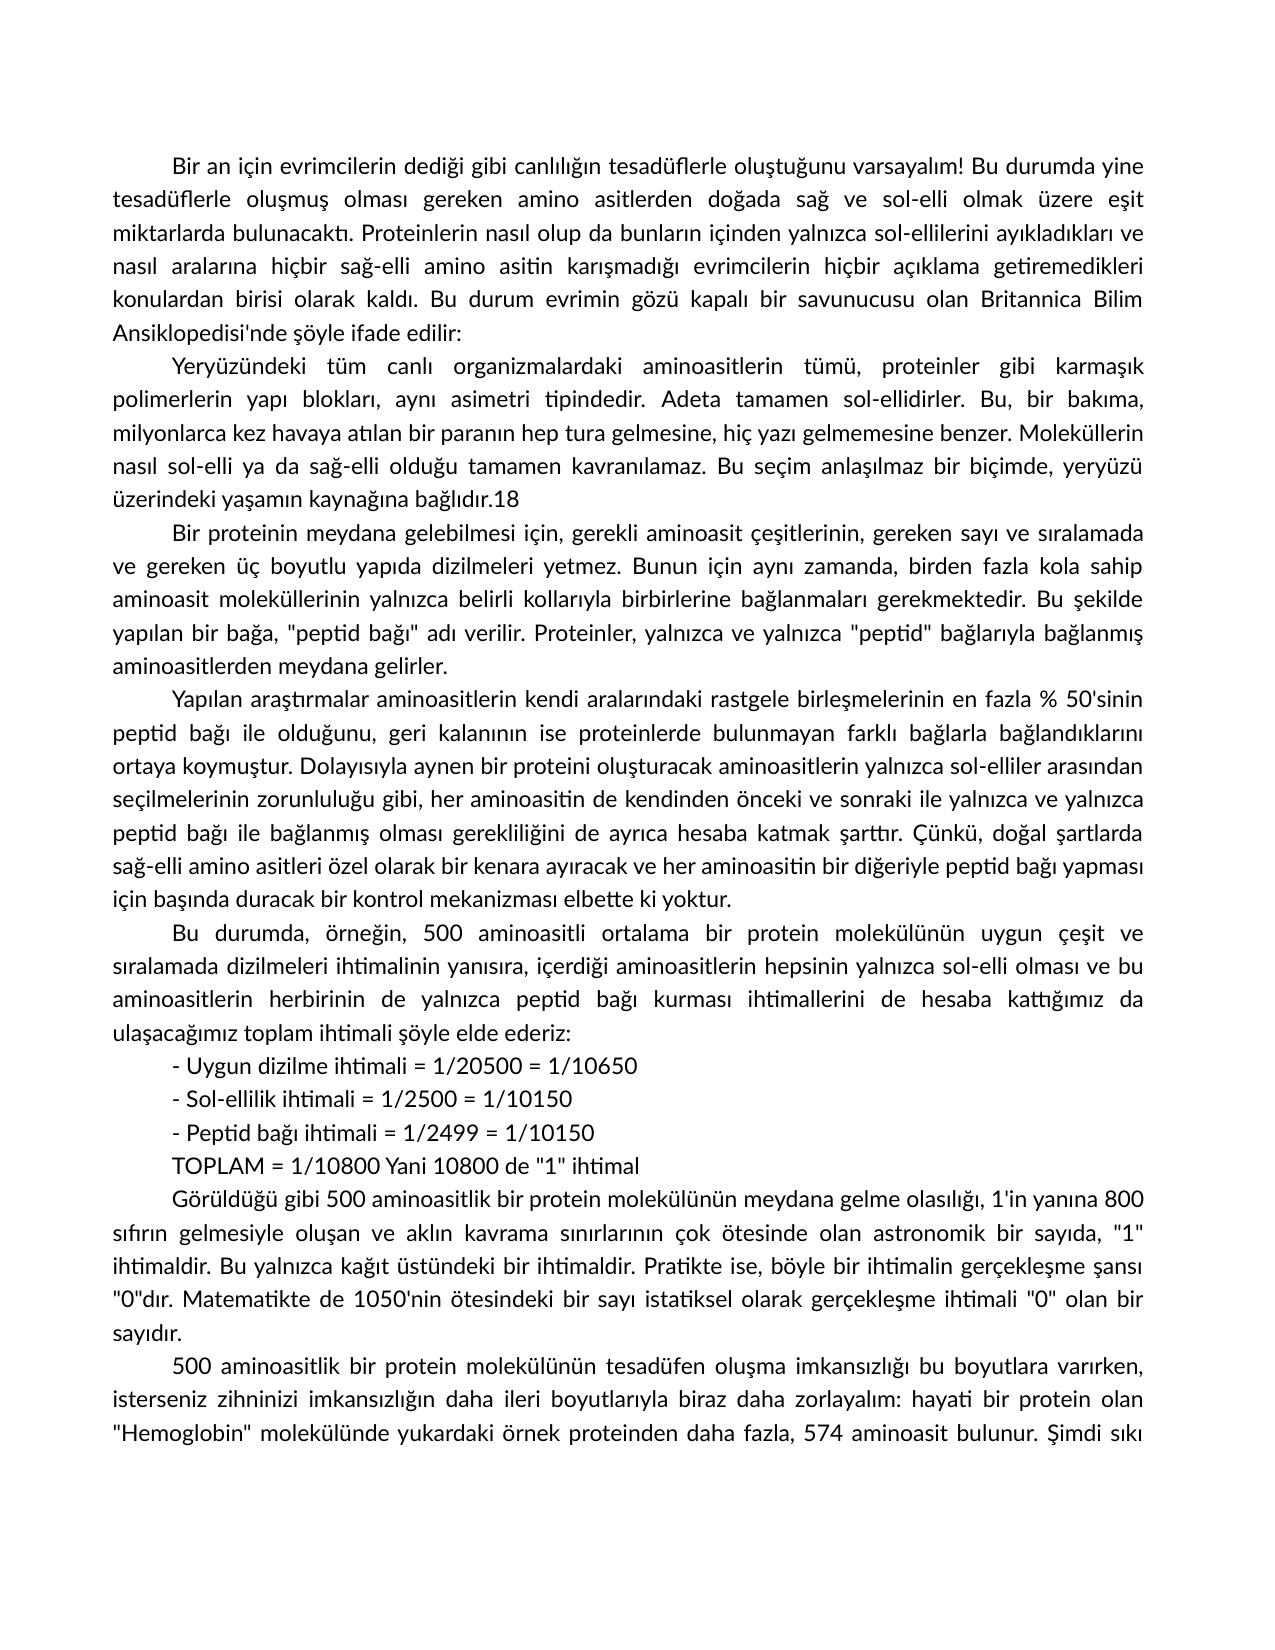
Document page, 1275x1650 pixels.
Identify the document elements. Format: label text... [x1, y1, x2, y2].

text - Sol-ellilik ihtimali = 1/2500 = 1/10150 [112, 1081, 1145, 1114]
text Bir an için evrimcilerin dediği gibi canlılığın tesadüflerle oluştuğunu varsayalım! Bu durumda yine tesadüflerle oluşmuş olması gereken amino asitlerden doğada sağ ve sol-elli olmak üzere eşit miktarlarda bulunacaktı. Proteinlerin nasıl olup da bunların içinden yalnızca sol-ellilerini ayıkladıkları ve nasıl aralarına hiçbir sağ-elli amino asitin karışmadığı evrimcilerin hiçbir açıklama getiremedikleri konulardan birisi olarak kaldı. Bu durum evrimin gözü kapalı bir savunucusu olan Britannica Bilim Ansiklopedisi'nde şöyle ifade edilir: [112, 148, 1145, 348]
text Bir proteinin meydana gelebilmesi için, gerekli aminoasit çeşitlerinin, gereken sayı ve sıralamada ve gereken üç boyutlu yapıda dizilmeleri yetmez. Bunun için aynı zamanda, birden fazla kola sahip aminoasit moleküllerinin yalnızca belirli kollarıyla birbirlerine bağlanmaları gerekmektedir. Bu şekilde yapılan bir bağa, "peptid bağı" adı verilir. Proteinler, yalnızca ve yalnızca "peptid" bağlarıyla bağlanmış aminoasitlerden meydana gelirler. [112, 514, 1145, 681]
text Yeryüzündeki tüm canlı organizmalardaki aminoasitlerin tümü, proteinler gibi karmaşık polimerlerin yapı blokları, aynı asimetri tipindedir. Adeta tamamen sol-ellidirler. Bu, bir bakıma, milyonlarca kez havaya atılan bir paranın hep tura gelmesine, hiç yazı gelmemesine benzer. Moleküllerin nasıl sol-elli ya da sağ-elli olduğu tamamen kavranılamaz. Bu seçim anlaşılmaz bir biçimde, yeryüzü üzerindeki yaşamın kaynağına bağlıdır.18 [112, 348, 1145, 514]
text - Peptid bağı ihtimali = 1/2499 = 1/10150 [112, 1114, 1145, 1148]
text TOPLAM = 1/10800 Yani 10800 de "1" ihtimal [112, 1148, 1145, 1181]
text 500 aminoasitlik bir protein molekülünün tesadüfen oluşma imkansızlığı bu boyutlara varırken, isterseniz zihninizi imkansızlığın daha ileri boyutlarıyla biraz daha zorlayalım: hayati bir protein olan "Hemoglobin" molekülünde yukardaki örnek proteinden daha fazla, 574 aminoasit bulunur. Şimdi sıkı [112, 1348, 1145, 1448]
text - Uygun dizilme ihtimali = 1/20500 = 1/10650 [112, 1048, 1145, 1081]
text Bu durumda, örneğin, 500 aminoasitli ortalama bir protein molekülünün uygun çeşit ve sıralamada dizilmeleri ihtimalinin yanısıra, içerdiği aminoasitlerin hepsinin yalnızca sol-elli olması ve bu aminoasitlerin herbirinin de yalnızca peptid bağı kurması ihtimallerini de hesaba kattığımız da ulaşacağımız toplam ihtimali şöyle elde ederiz: [112, 914, 1145, 1048]
text Yapılan araştırmalar aminoasitlerin kendi aralarındaki rastgele birleşmelerinin en fazla % 50'sinin peptid bağı ile olduğunu, geri kalanının ise proteinlerde bulunmayan farklı bağlarla bağlandıklarını ortaya koymuştur. Dolayısıyla aynen bir proteini oluşturacak aminoasitlerin yalnızca sol-elliler arasından seçilmelerinin zorunluluğu gibi, her aminoasitin de kendinden önceki ve sonraki ile yalnızca ve yalnızca peptid bağı ile bağlanmış olması gerekliliğini de ayrıca hesaba katmak şarttır. Çünkü, doğal şartlarda sağ-elli amino asitleri özel olarak bir kenara ayıracak ve her aminoasitin bir diğeriyle peptid bağı yapması için başında duracak bir kontrol mekanizması elbette ki yoktur. [112, 681, 1145, 914]
text Görüldüğü gibi 500 aminoasitlik bir protein molekülünün meydana gelme olasılığı, 1'in yanına 800 sıfırın gelmesiyle oluşan ve aklın kavrama sınırlarının çok ötesinde olan astronomik bir sayıda, "1" ihtimaldir. Bu yalnızca kağıt üstündeki bir ihtimaldir. Pratikte ise, böyle bir ihtimalin gerçekleşme şansı "0"dır. Matematikte de 1050'nin ötesindeki bir sayı istatiksel olarak gerçekleşme ihtimali "0" olan bir sayıdır. [112, 1181, 1145, 1348]
